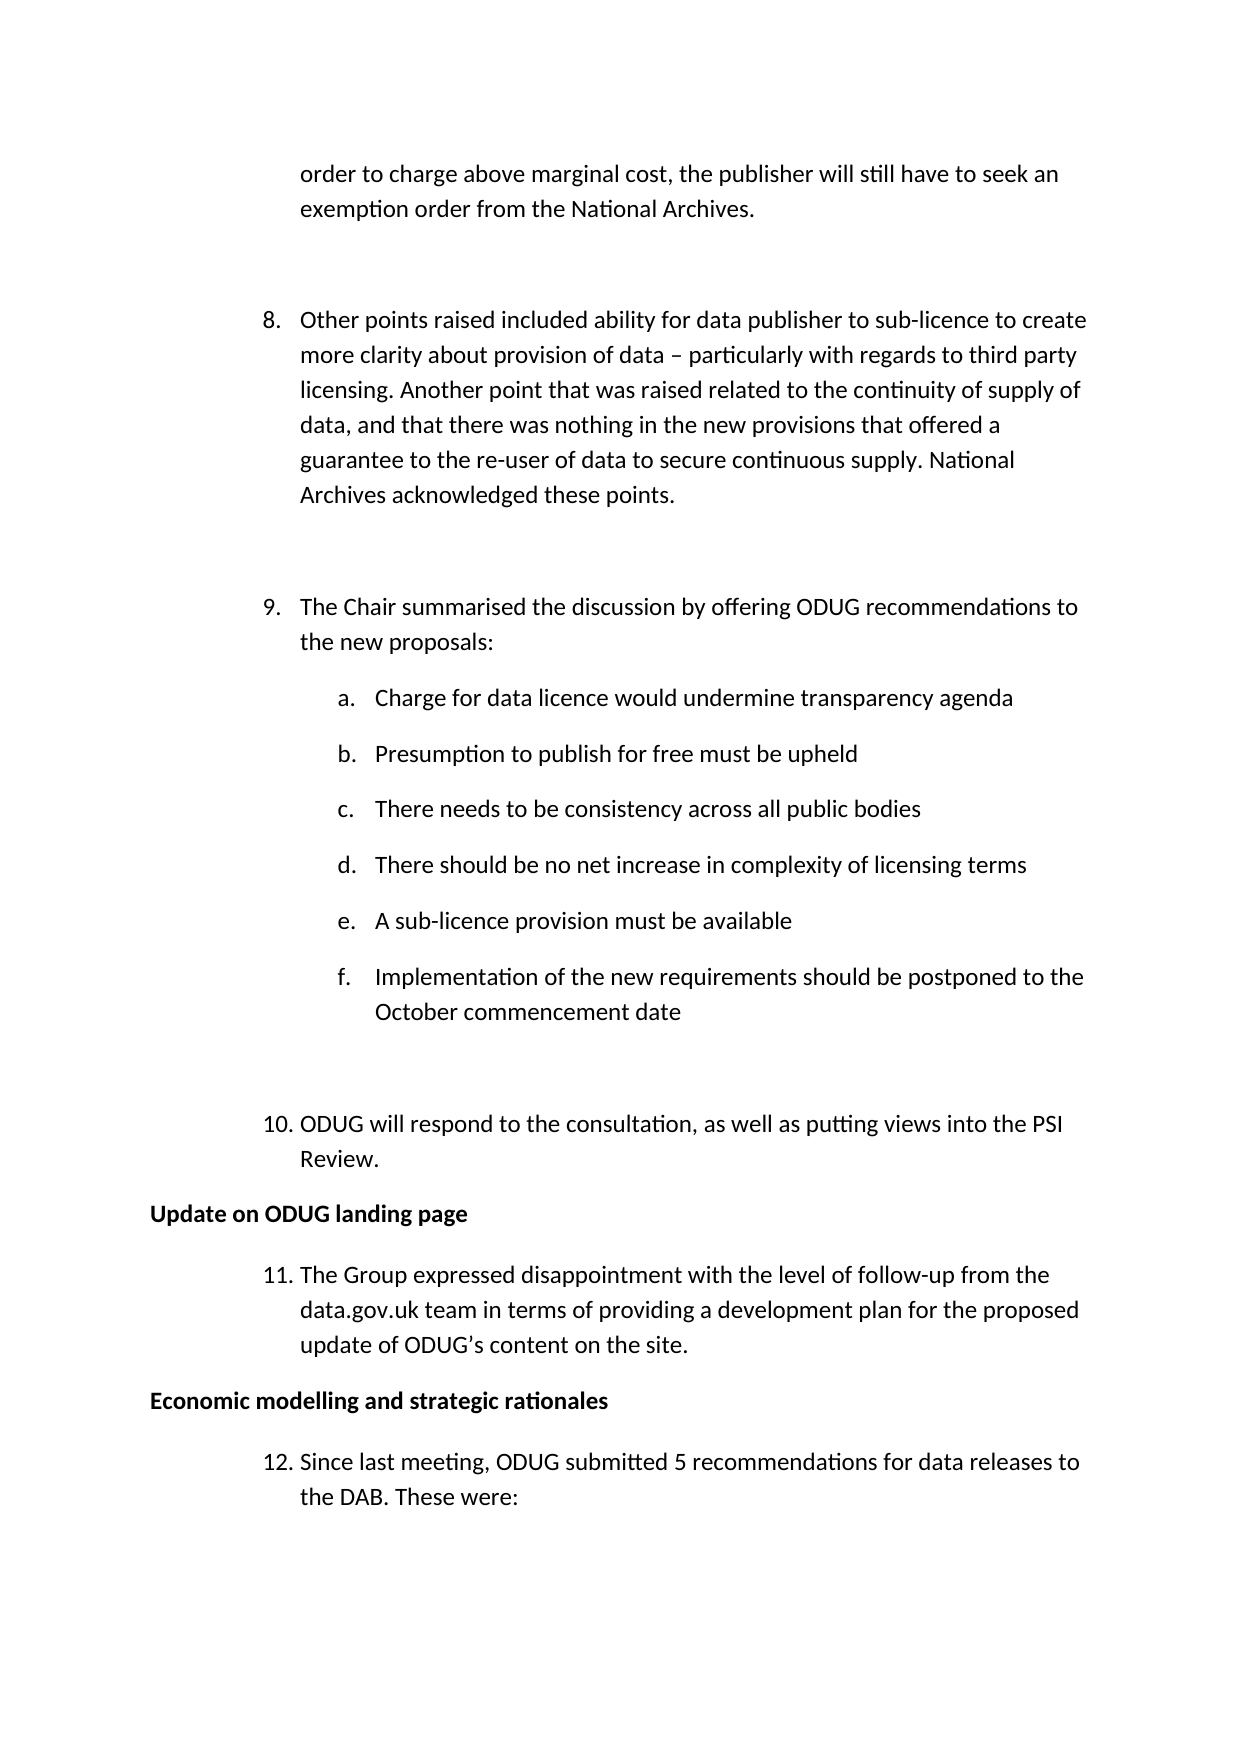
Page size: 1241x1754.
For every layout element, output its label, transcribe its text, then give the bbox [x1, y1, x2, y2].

list Other points raised included ability for data publisher to sub-licence to create more clarity about provision of data – particularly with regards to third party licensing. Another point that was raised related to the continuity of supply of data, and that there was nothing in the new provisions that offered a guarantee to the re-user of data to secure continuous supply. National Archives acknowledged these points. [262, 304, 1090, 510]
list order to charge above marginal cost, the publisher will still have to seek an exemption order from the National Archives. [262, 158, 1090, 223]
list ODUG will respond to the consultation, as well as putting views into the PSI Review. [262, 1108, 1090, 1173]
list The Group expressed disappointment with the level of follow-up from the data.gov.uk team in terms of providing a development plan for the proposed update of ODUG’s content on the site. [262, 1260, 1090, 1360]
list There should be no net increase in complexity of licensing terms [337, 849, 1090, 880]
list There needs to be consistency across all public bodies [337, 794, 1090, 824]
list Since last meeting, ODUG submitted 5 recommendations for data releases to the DAB. These were: [262, 1447, 1090, 1512]
list Presumption to publish for free must be upheld [337, 738, 1090, 768]
text Update on ODUG landing page [150, 1199, 1090, 1229]
list A sub-licence provision must be available [337, 905, 1090, 936]
list Charge for data licence would undermine transparency agenda [337, 682, 1090, 712]
list The Chair summarised the discussion by offering ODUG recommendations to the new proposals: [262, 591, 1090, 657]
list Implementation of the new requirements should be postponed to the October commencement date [337, 961, 1090, 1027]
text Economic modelling and strategic rationales [150, 1386, 1090, 1416]
